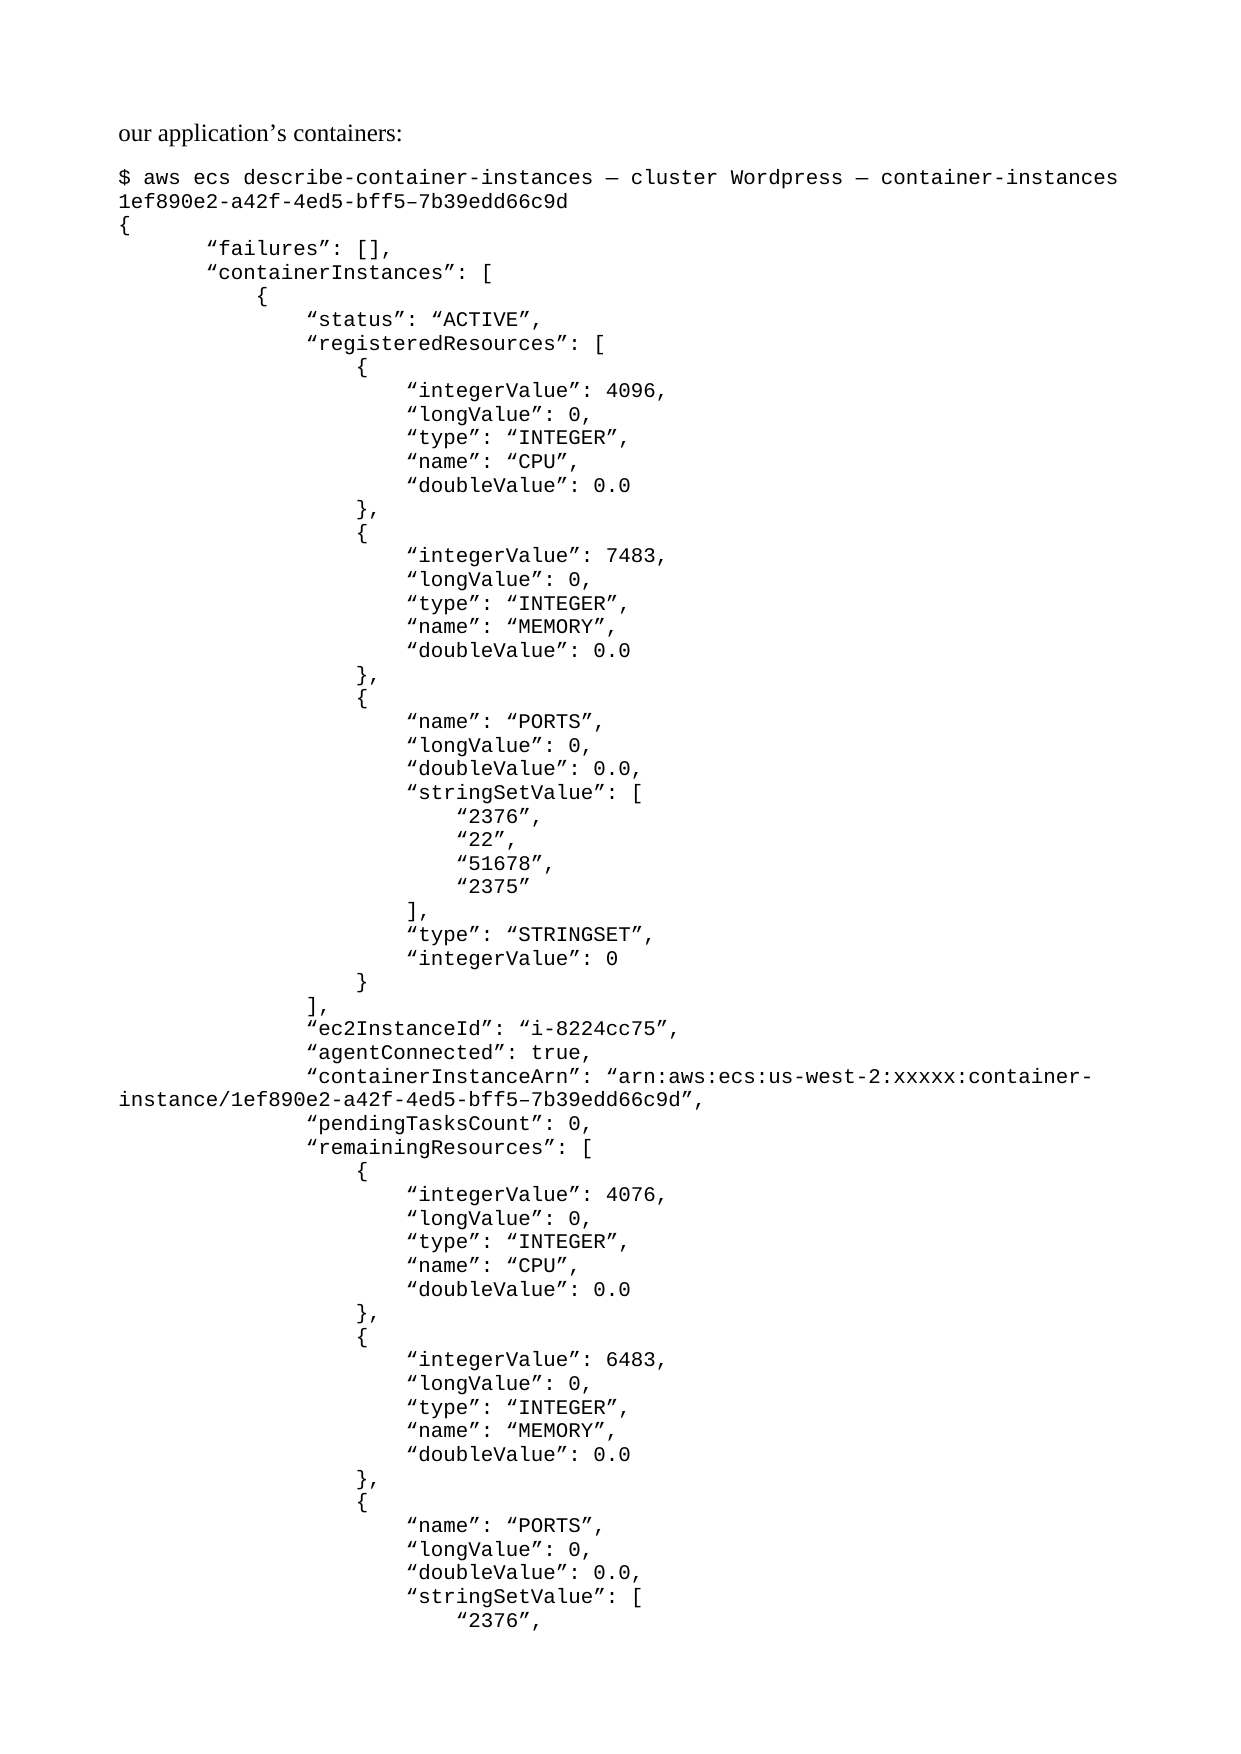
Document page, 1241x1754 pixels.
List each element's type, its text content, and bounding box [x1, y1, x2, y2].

text “longValue”: 0, [118, 569, 1122, 593]
text ], [118, 900, 1122, 924]
text “stringSetValue”: [ [118, 1586, 1122, 1609]
text “name”: “CPU”, [118, 1255, 1122, 1278]
text “registeredResources”: [ [118, 333, 1122, 356]
text “integerValue”: 0 [118, 947, 1122, 971]
text “integerValue”: 4096, [118, 380, 1122, 404]
text “status”: “ACTIVE”, [118, 309, 1122, 333]
text “2376”, [118, 1609, 1122, 1633]
text “longValue”: 0, [118, 1208, 1122, 1231]
text “name”: “MEMORY”, [118, 1420, 1122, 1444]
text “remainingResources”: [ [118, 1137, 1122, 1160]
text “name”: “PORTS”, [118, 711, 1122, 735]
text “pendingTasksCount”: 0, [118, 1113, 1122, 1137]
text “doubleValue”: 0.0, [118, 1562, 1122, 1586]
text “longValue”: 0, [118, 735, 1122, 758]
text “doubleValue”: 0.0 [118, 1278, 1122, 1302]
text “2375” [118, 877, 1122, 900]
text “failures”: [], [118, 238, 1122, 262]
text { [118, 1160, 1122, 1184]
text “name”: “CPU”, [118, 451, 1122, 474]
text “type”: “INTEGER”, [118, 1397, 1122, 1420]
text “2376”, [118, 806, 1122, 829]
text “type”: “INTEGER”, [118, 1231, 1122, 1255]
text }, [118, 1468, 1122, 1491]
text “longValue”: 0, [118, 1373, 1122, 1397]
text { [118, 285, 1122, 309]
text } [118, 971, 1122, 995]
text “ec2InstanceId”: “i-8224cc75”, [118, 1018, 1122, 1042]
text { [118, 1326, 1122, 1349]
text “22”, [118, 829, 1122, 853]
text “type”: “INTEGER”, [118, 427, 1122, 451]
text $ aws ecs describe-container-instances — cluster Wordpress — container-instances 1ef890e2-a42f-4ed5-bff5–7b39edd66c9d [118, 167, 1122, 214]
text “51678”, [118, 853, 1122, 877]
text { [118, 214, 1122, 238]
text “containerInstances”: [ [118, 262, 1122, 285]
text our application’s containers: [118, 118, 1122, 147]
text “stringSetValue”: [ [118, 782, 1122, 806]
text }, [118, 1302, 1122, 1326]
text “longValue”: 0, [118, 1539, 1122, 1562]
text “doubleValue”: 0.0 [118, 640, 1122, 664]
text }, [118, 498, 1122, 522]
text “integerValue”: 7483, [118, 546, 1122, 569]
text { [118, 356, 1122, 380]
text “type”: “STRINGSET”, [118, 924, 1122, 947]
text “name”: “PORTS”, [118, 1515, 1122, 1539]
text “type”: “INTEGER”, [118, 593, 1122, 616]
text { [118, 687, 1122, 711]
text “containerInstanceArn”: “arn:aws:ecs:us-west-2:xxxxx:container-instance/1ef890e2-a42f-4ed5-bff5–7b39edd66c9d”, [118, 1066, 1122, 1113]
text }, [118, 664, 1122, 687]
text “doubleValue”: 0.0, [118, 758, 1122, 782]
text “agentConnected”: true, [118, 1042, 1122, 1066]
text { [118, 1491, 1122, 1515]
text “doubleValue”: 0.0 [118, 1444, 1122, 1468]
text “integerValue”: 4076, [118, 1184, 1122, 1208]
text “name”: “MEMORY”, [118, 616, 1122, 640]
text ], [118, 995, 1122, 1018]
text “integerValue”: 6483, [118, 1349, 1122, 1373]
text “longValue”: 0, [118, 404, 1122, 427]
text { [118, 522, 1122, 546]
text “doubleValue”: 0.0 [118, 474, 1122, 498]
